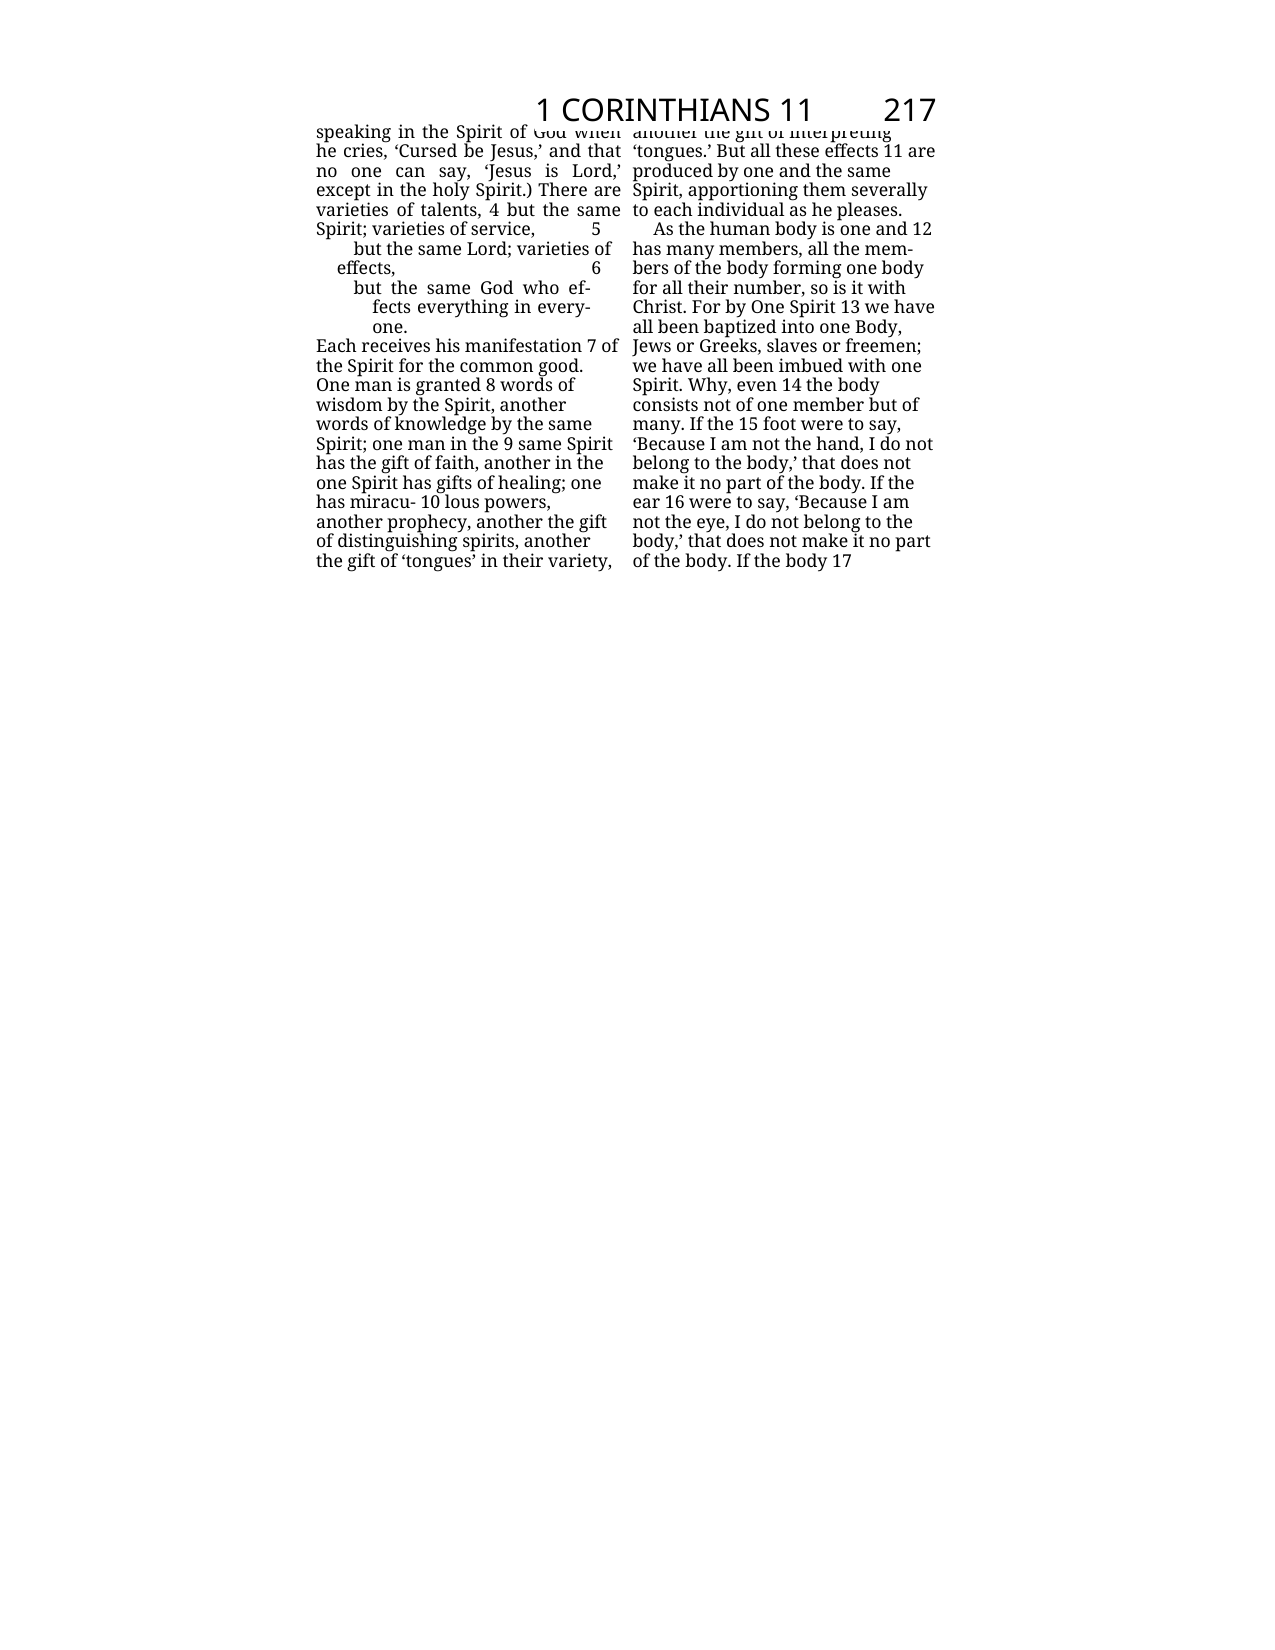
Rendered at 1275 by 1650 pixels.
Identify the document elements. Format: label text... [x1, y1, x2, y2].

text As the human body is one and 12 has many members, all the mem­bers of the body forming one body for all their number, so is it with Christ. For by One Spirit 13 we have all been baptized into one Body, Jews or Greeks, slaves or freemen; we have all been im­bued with one Spirit. Why, even 14 the body consists not of one member but of many. If the 15 foot were to say, ‘Because I am not the hand, I do not belong to the body,’ that does not make it no part of the body. If the ear 16 were to say, ‘Because I am not the eye, I do not belong to the body,’ that does not make it no part of the body. If the body 17 [632, 220, 938, 571]
text Each receives his manifestation 7 of the Spirit for the common good. One man is granted 8 words of wisdom by the Spirit, another words of knowledge by the same Spirit; one man in the 9 same Spirit has the gift of faith, another in the one Spirit has gifts of healing; one has miracu- 10 lous powers, another prophecy, another the gift of distinguish­ing spirits, another the gift of ‘tongues’ in their variety, [316, 337, 622, 571]
text but the same Lord; varieties of effects, 6 [337, 240, 622, 279]
text but the same God who ef­fects everything in every­one. [353, 279, 590, 337]
text an­other the gift of interpreting ‘tongues.’ But all these effects 11 are produced by one and the same Spirit, apportioning them severally to each individual as he pleases. [632, 123, 938, 220]
text speaking in the Spirit of God when he cries, ‘Cursed be Jesus,’ and that no one can say, ‘Jesus is Lord,’ except in the holy Spirit.) There are varieties of talents, 4 but the same Spirit; varieties of service, 5 [316, 123, 622, 240]
